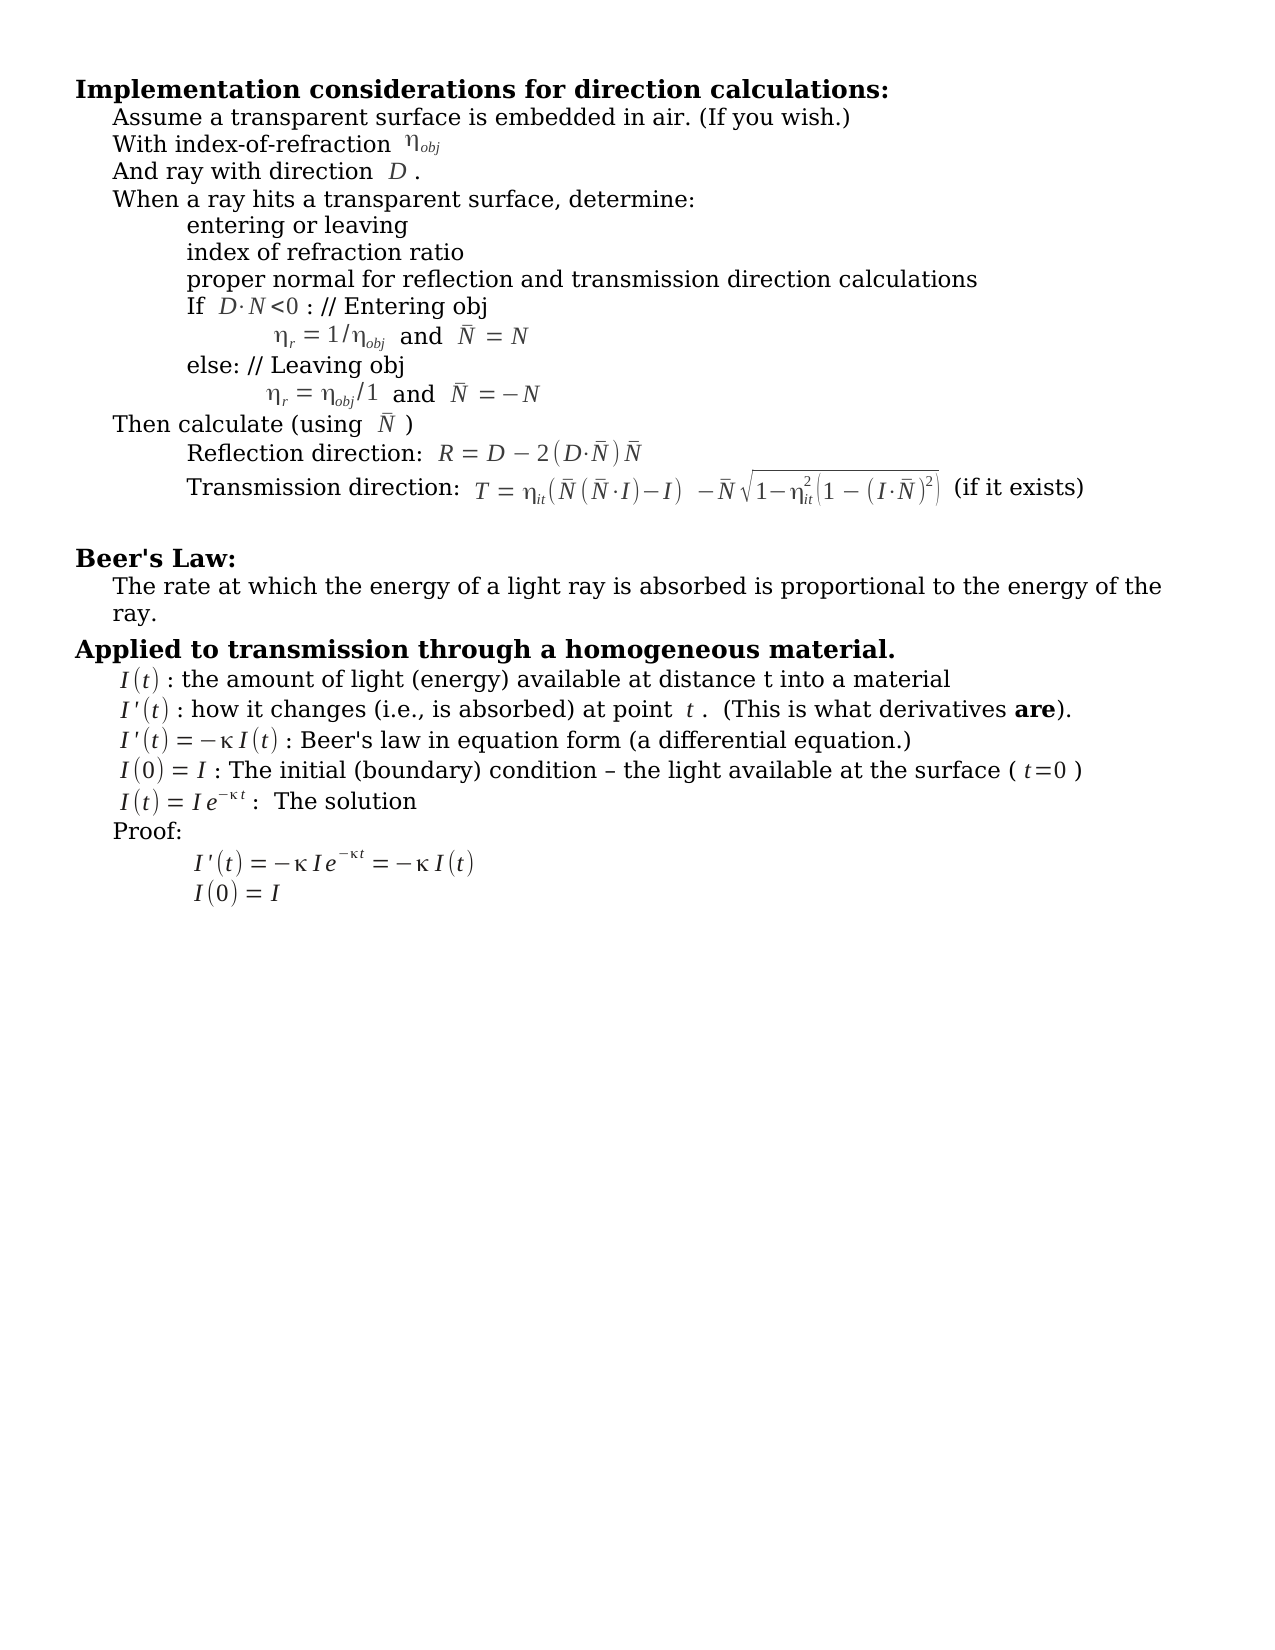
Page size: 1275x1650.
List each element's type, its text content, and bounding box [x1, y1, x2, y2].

subtitle Beer's Law: [75, 543, 1200, 573]
text else: // Leaving obj [112, 352, 1200, 379]
text If : // Entering obj [112, 293, 1200, 321]
text proper normal for reflection and transmission direction calculations [112, 266, 1200, 293]
text Reflection direction: [112, 438, 1200, 468]
text When a ray hits a transparent surface, determine: [112, 186, 1200, 213]
text Transmission direction: (if it exists) [112, 468, 1200, 508]
text index of refraction ratio [112, 239, 1200, 266]
text : how it changes (i.e., is absorbed) at point . (This is what derivatives are). [112, 695, 1200, 725]
text : Beer's law in equation form (a differential equation.) [112, 725, 1200, 755]
text Then calculate (using ) [112, 410, 1200, 438]
text and [112, 321, 1200, 352]
text : The initial (boundary) condition – the light available at the surface () [112, 755, 1200, 785]
text The rate at which the energy of a light ray is absorbed is proportional to the energy of the ray. [112, 573, 1200, 626]
text and [112, 379, 1200, 410]
subtitle Implementation considerations for direction calculations: [75, 75, 1200, 104]
text entering or leaving [112, 213, 1200, 239]
text And ray with direction . [112, 158, 1200, 186]
text Proof: [112, 818, 1200, 845]
text : the amount of light (energy) available at distance t into a material [112, 665, 1200, 695]
subtitle Applied to transmission through a homogeneous material. [75, 635, 1200, 665]
text With index-of-refraction [112, 131, 1200, 158]
text : The solution [112, 785, 1200, 818]
text Assume a transparent surface is embedded in air. (If you wish.) [112, 104, 1200, 131]
